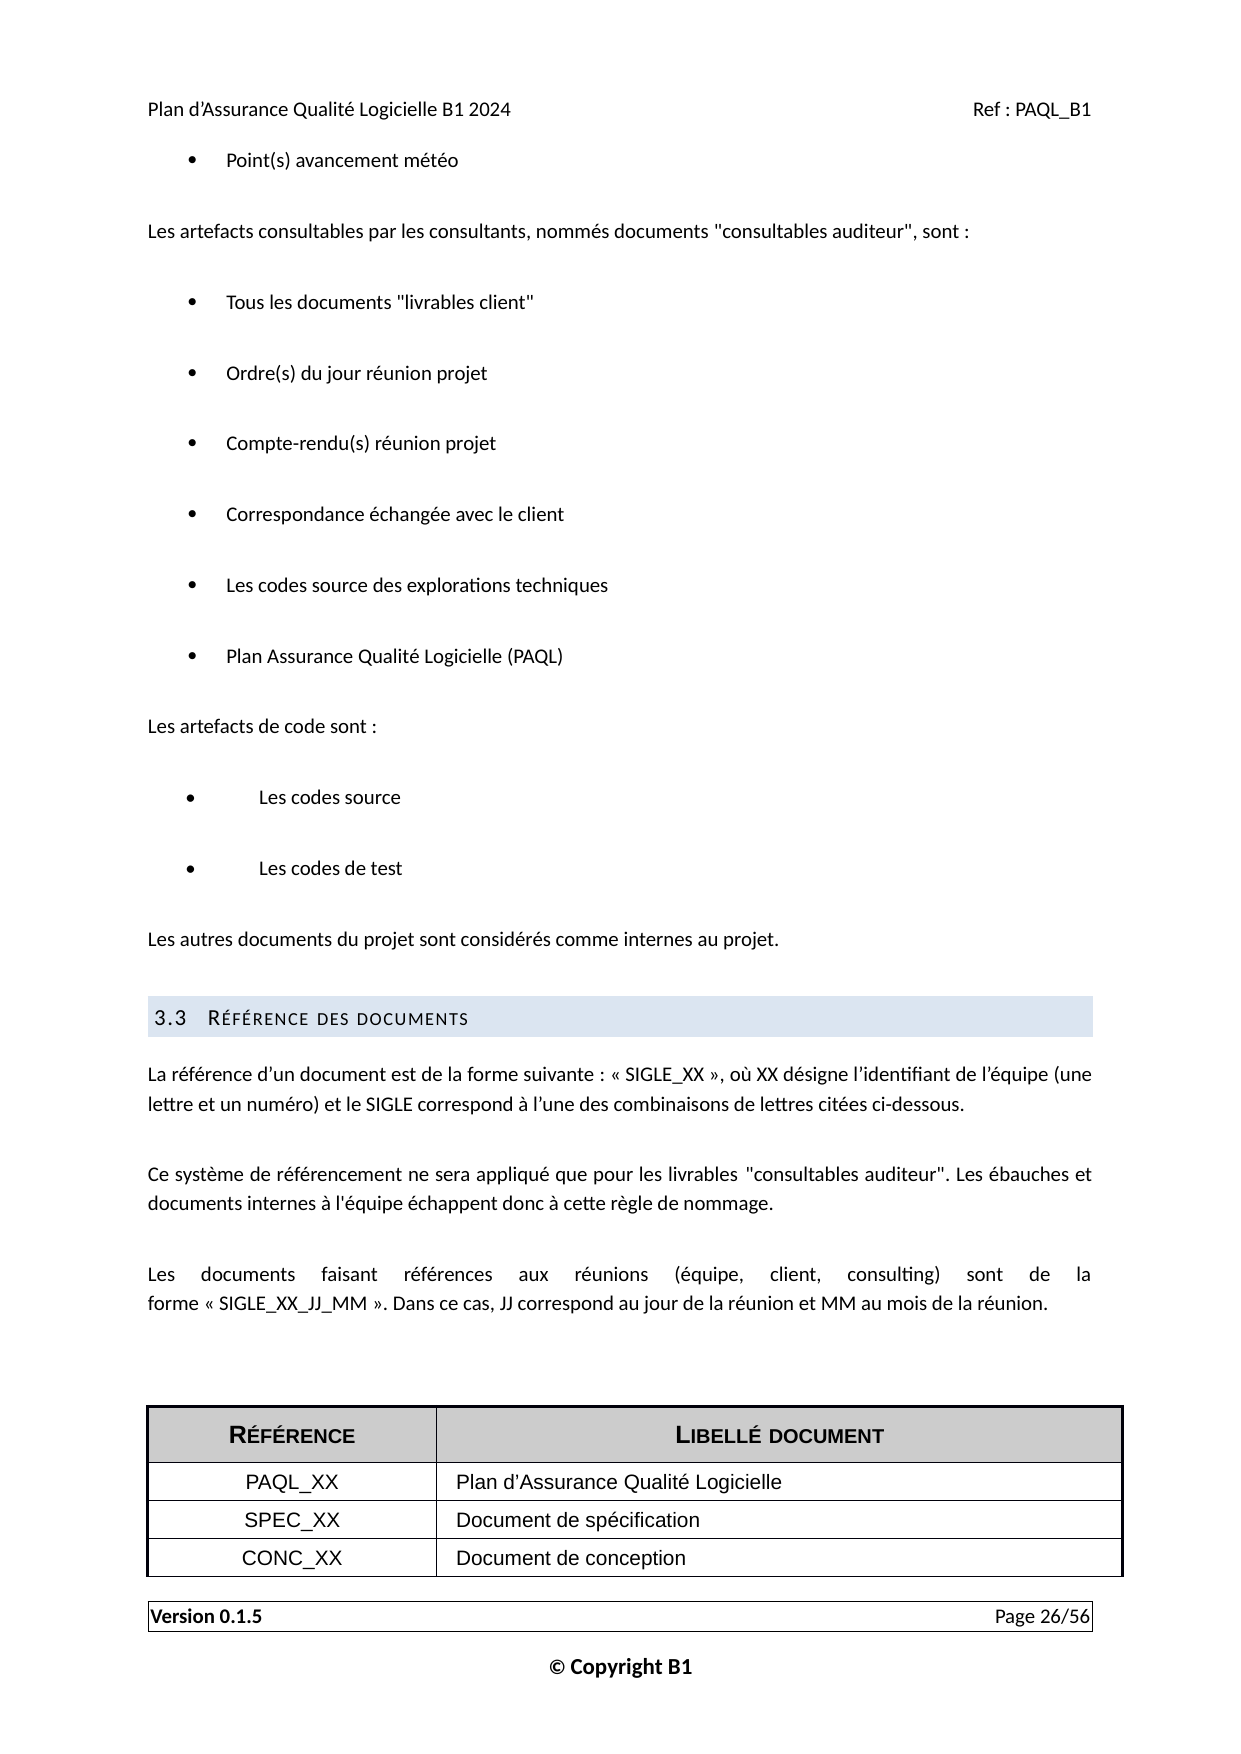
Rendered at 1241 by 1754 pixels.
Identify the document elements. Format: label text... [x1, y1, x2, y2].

list Compte-rendu(s) réunion projet [188, 431, 1093, 456]
table_cell CONC_XX [149, 1539, 436, 1576]
list Les codes source des explorations techniques [188, 572, 1093, 598]
list Ordre(s) du jour réunion projet [188, 360, 1093, 385]
text La référence d’un document est de la forme suivante : « SIGLE_XX », où XX désigne l’identifiant de l’équipe (une lettre et un numéro) et le SIGLE correspond à l’une des combinaisons de lettres citées ci-dessous. [148, 1062, 1093, 1116]
text Ce système de référencement ne sera appliqué que pour les livrables "consultables auditeur". Les ébauches et documents internes à l'équipe échappent donc à cette règle de nommage. [148, 1161, 1093, 1216]
list Point(s) avancement météo [188, 148, 1093, 173]
table_cell Document de conception [437, 1539, 1121, 1576]
list Référence des documents [154, 1003, 1086, 1031]
table_header Référence [149, 1408, 436, 1462]
list Tous les documents "livrables client" [188, 289, 1093, 314]
list Correspondance échangée avec le client [188, 501, 1093, 527]
text Les documents faisant références aux réunions (équipe, client, consulting) sont de la forme « SIGLE_XX_JJ_MM ». Dans ce cas, JJ correspond au jour de la réunion et MM au mois de la réunion. [148, 1261, 1093, 1315]
list Plan Assurance Qualité Logicielle (PAQL) [188, 643, 1093, 668]
table_cell Document de spécification [437, 1501, 1121, 1538]
text Les artefacts consultables par les consultants, nommés documents "consultables auditeur", sont : [148, 218, 1093, 244]
text Les autres documents du projet sont considérés comme internes au projet. [148, 926, 1093, 951]
list Les codes source [185, 784, 1093, 810]
table_cell Plan d’Assurance Qualité Logicielle [437, 1463, 1121, 1500]
list Les codes de test [185, 855, 1093, 881]
table_header Libellé document [437, 1408, 1121, 1462]
text Les artefacts de code sont : [148, 714, 1093, 739]
table_cell PAQL_XX [149, 1463, 436, 1500]
table_cell SPEC_XX [149, 1501, 436, 1538]
